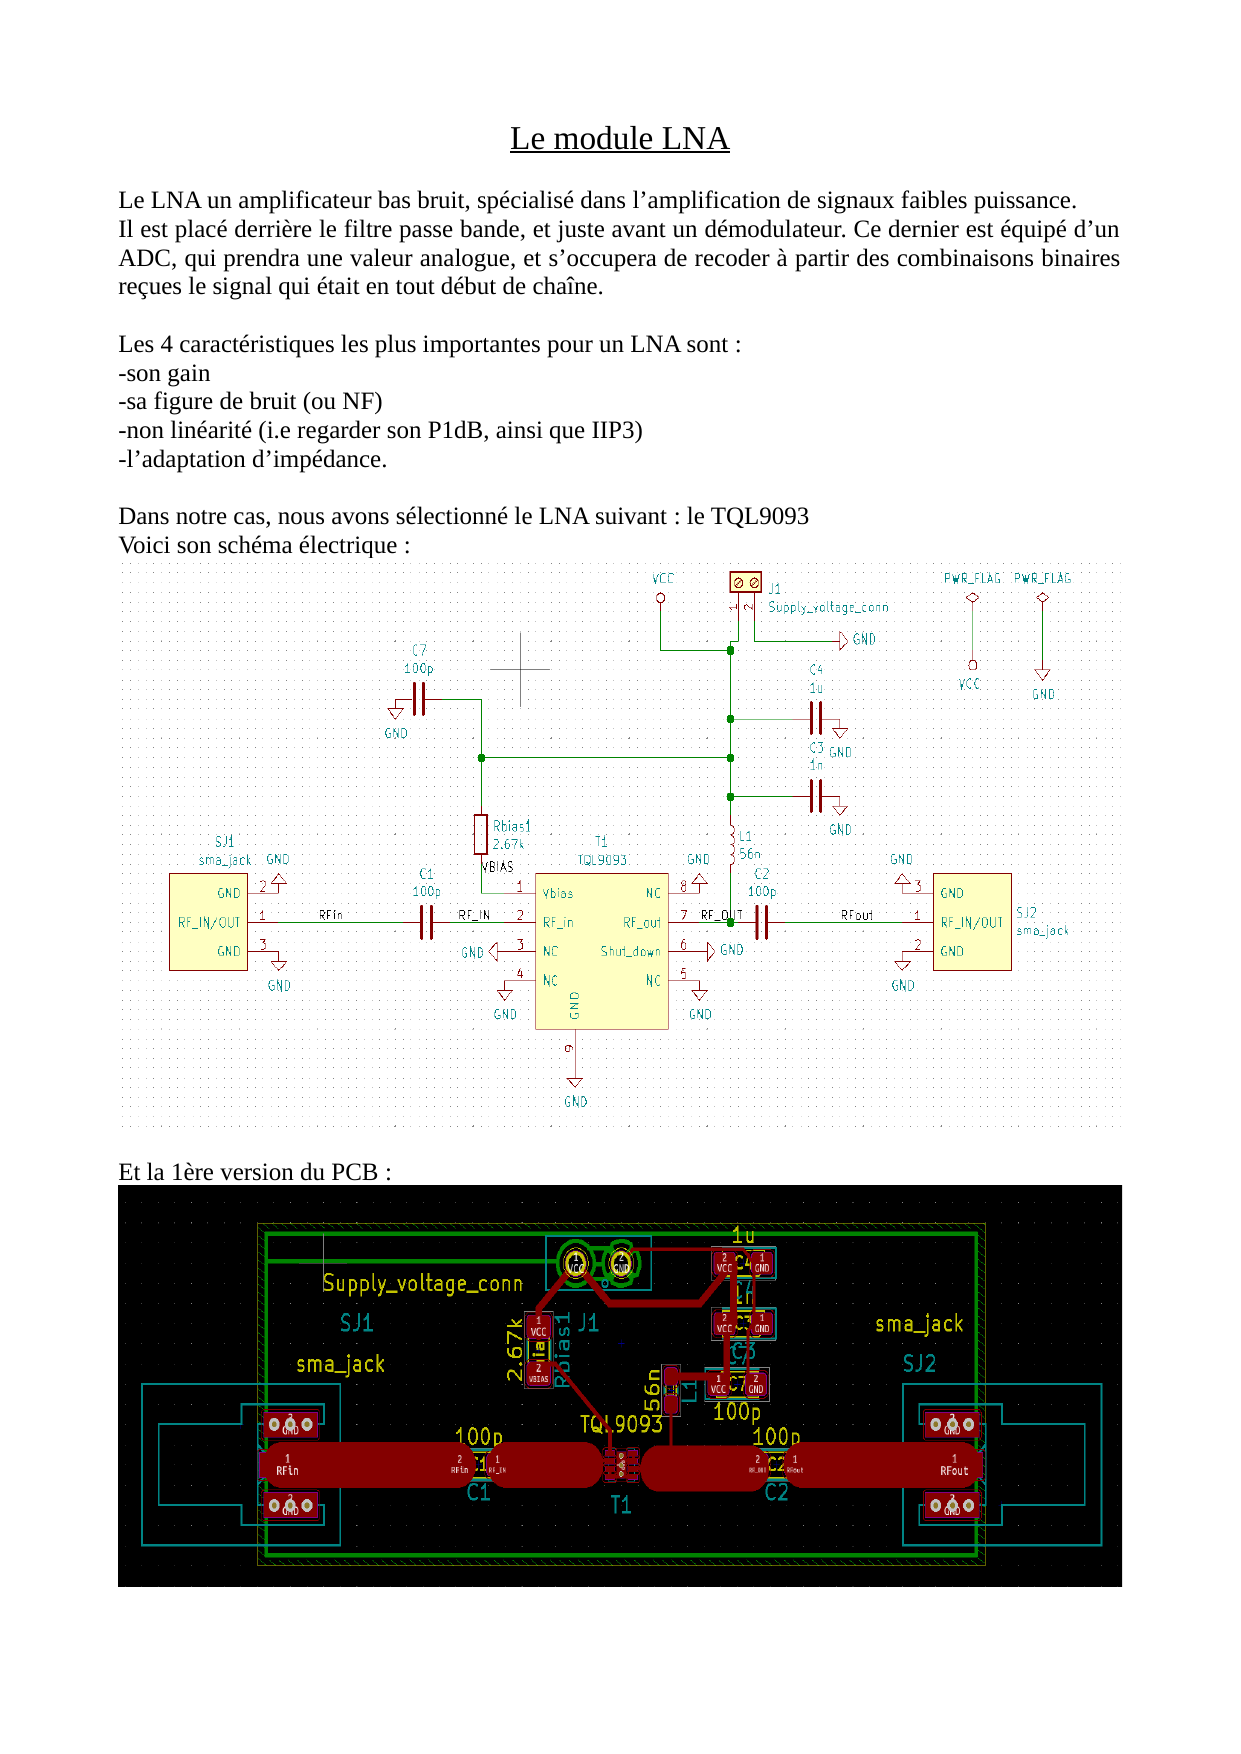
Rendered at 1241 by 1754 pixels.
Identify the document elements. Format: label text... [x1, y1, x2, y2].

text Les 4 caractéristiques les plus importantes pour un LNA sont : [118, 329, 1122, 358]
text Voici son schéma électrique : [118, 530, 1122, 558]
text -non linéarité (i.e regarder son P1dB, ainsi que IIP3) [118, 415, 1122, 444]
text Le LNA un amplificateur bas bruit, spécialisé dans l’amplification de signaux faibles puissance. [118, 185, 1122, 214]
text Et la 1ère version du PCB : [118, 1157, 1122, 1185]
text Dans notre cas, nous avons sélectionné le LNA suivant : le TQL9093 [118, 501, 1122, 530]
picture [118, 1185, 1123, 1587]
text Le module LNA [118, 118, 1122, 156]
text Il est placé derrière le filtre passe bande, et juste avant un démodulateur. Ce dernier est équipé d’un ADC, qui prendra une valeur analogue, et s’occupera de recoder à partir des combinaisons binaires reçues le signal qui était en tout début de chaîne. [118, 214, 1122, 300]
text -sa figure de bruit (ou NF) [118, 386, 1122, 415]
picture [118, 558, 1123, 1129]
text -l’adaptation d’impédance. [118, 444, 1122, 473]
text -son gain [118, 358, 1122, 386]
